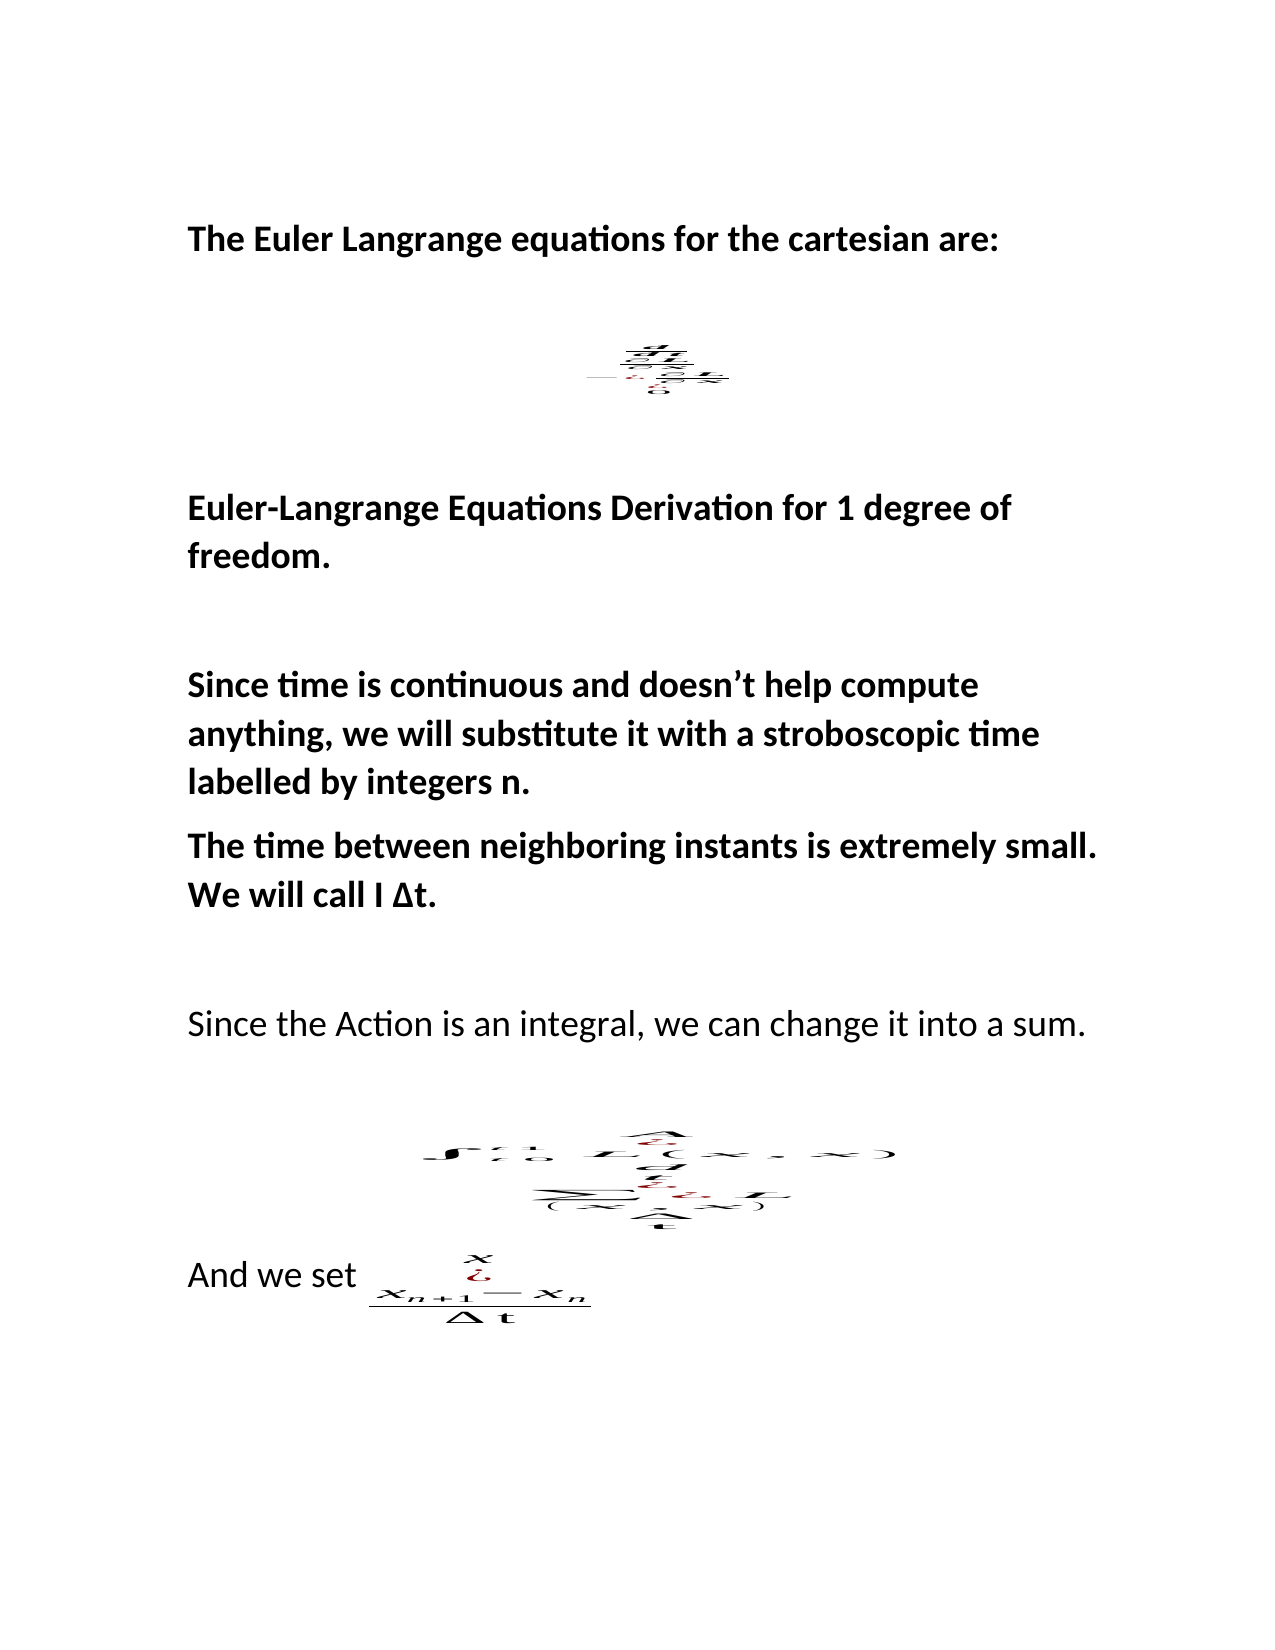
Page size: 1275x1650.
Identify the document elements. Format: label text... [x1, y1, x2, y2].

text The Euler Langrange equations for the cartesian are: [187, 215, 1125, 261]
text The time between neighboring instants is extremely small. We will call I Δt. [187, 822, 1125, 916]
text Euler-Langrange Equations Derivation for 1 degree of freedom. [187, 484, 1125, 578]
text Since time is continuous and doesn’t help compute anything, we will substitute it with a stroboscopic time labelled by integers n. [187, 661, 1125, 803]
text Since the Action is an integral, we can change it into a sum. [187, 1000, 1125, 1046]
text And we set [187, 1249, 1125, 1326]
